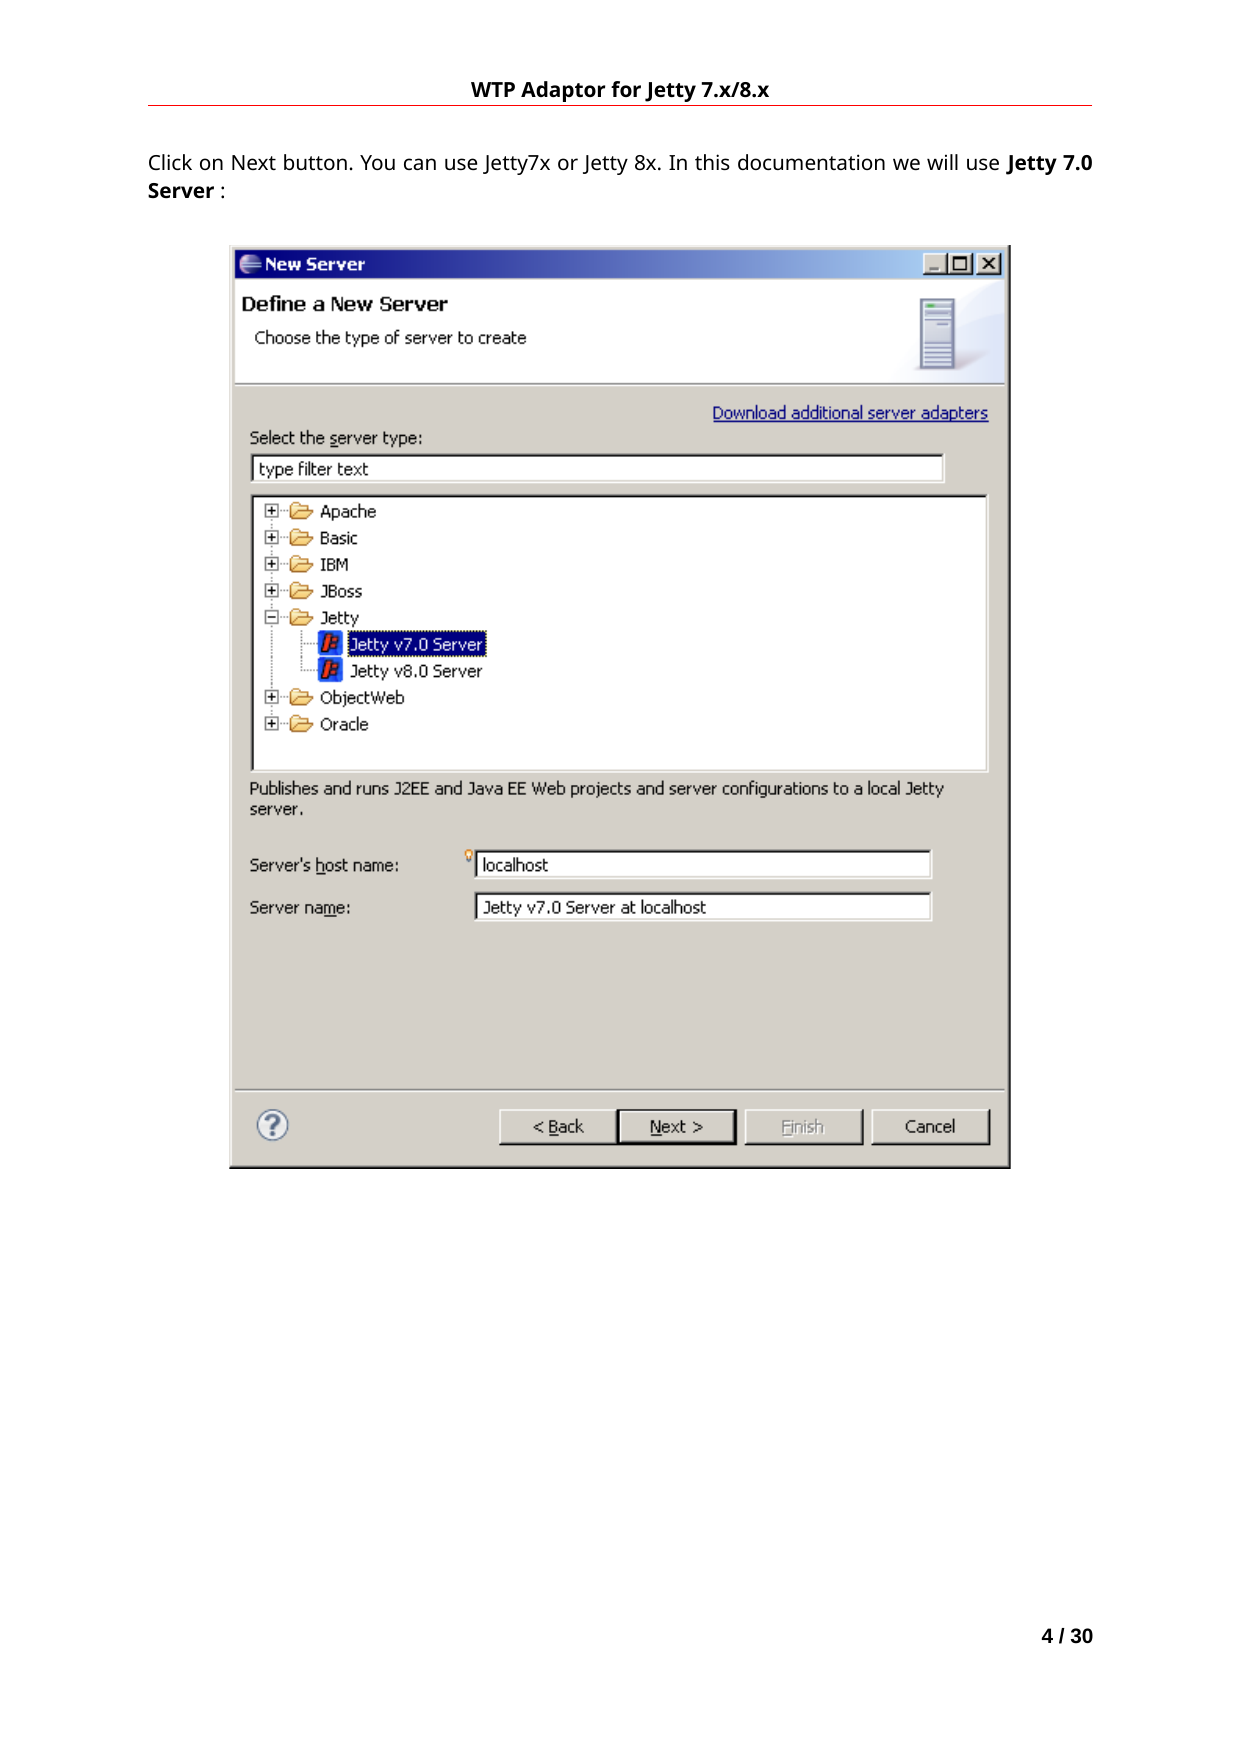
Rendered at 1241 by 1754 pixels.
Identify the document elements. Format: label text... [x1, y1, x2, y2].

picture [229, 245, 1011, 1169]
text Click on Next button. You can use Jetty7x or Jetty 8x. In this documentation we will use Jetty 7.0 Server : [148, 148, 1092, 204]
